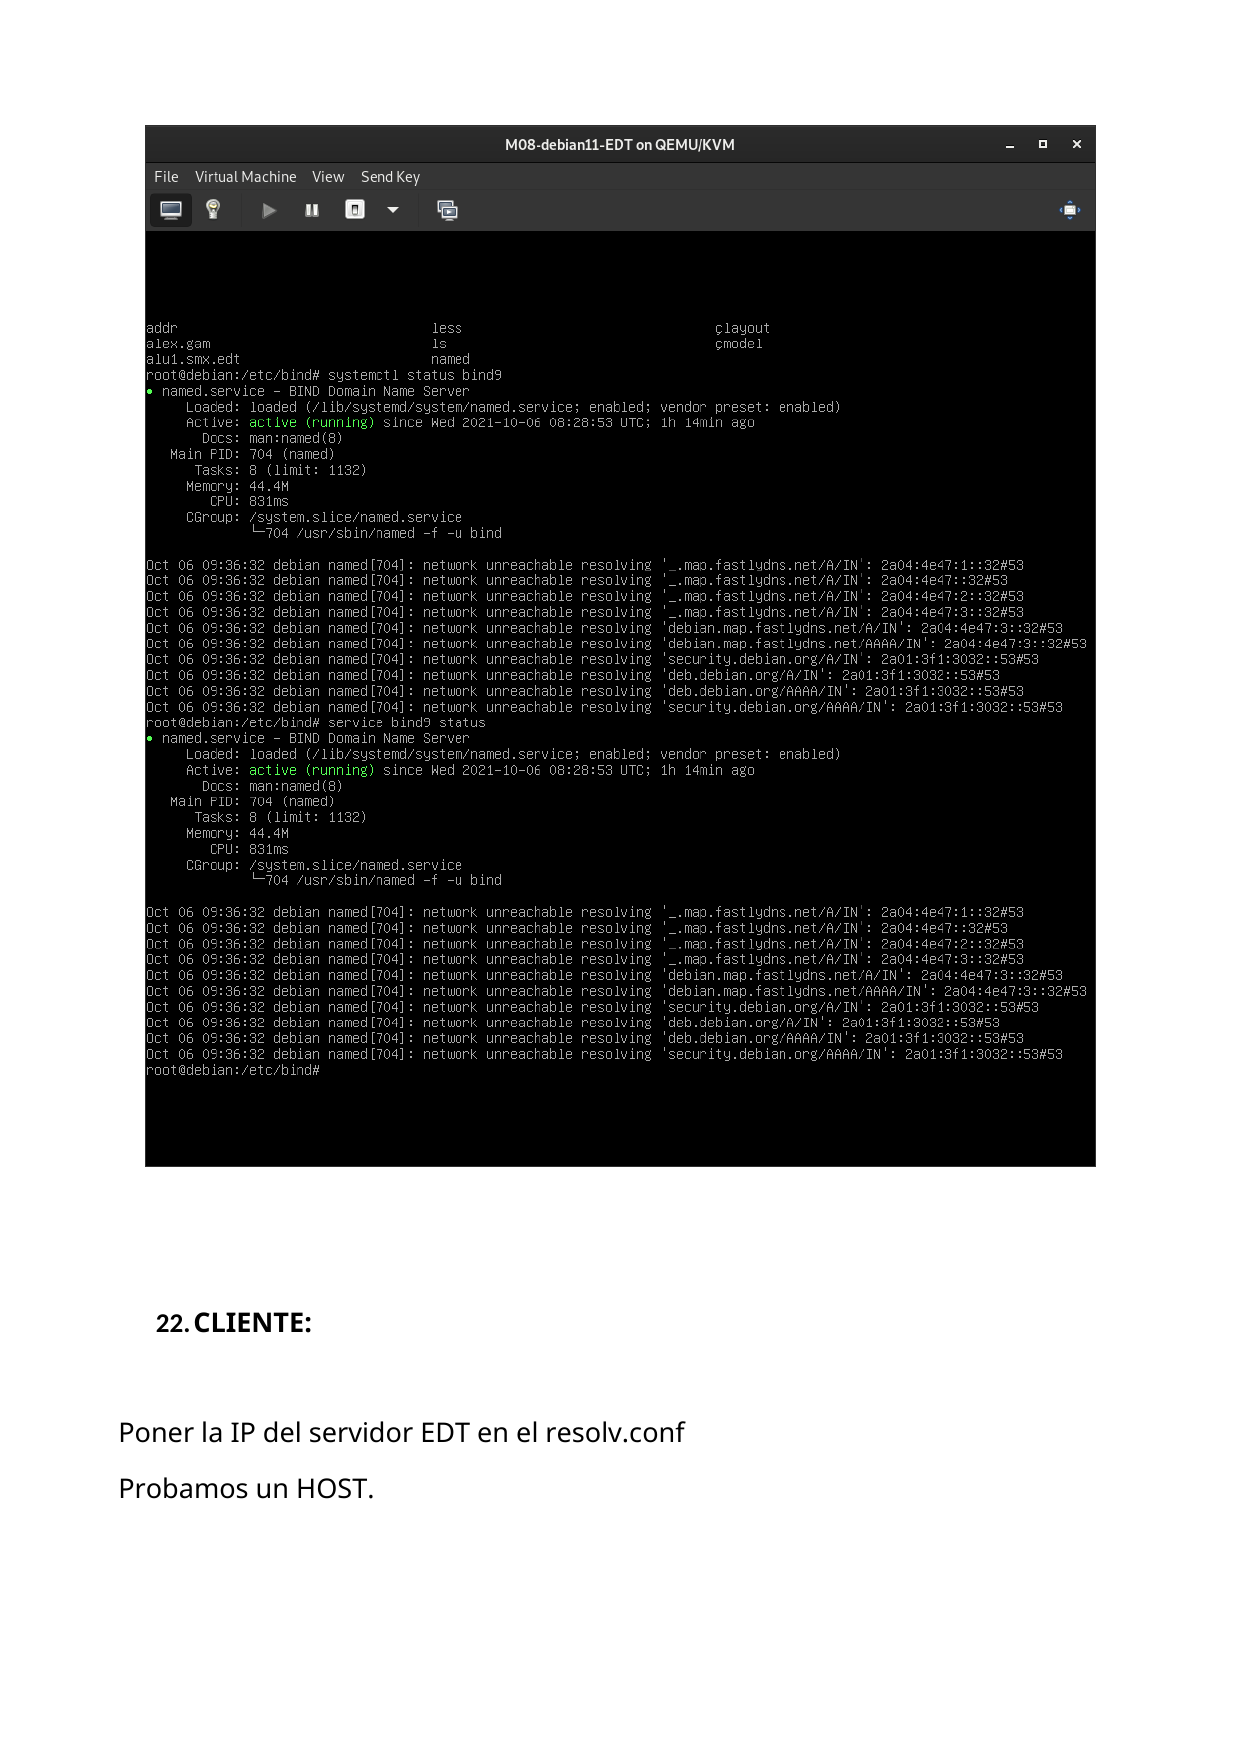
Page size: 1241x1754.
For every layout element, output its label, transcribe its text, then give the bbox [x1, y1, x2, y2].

text Probamos un HOST. [118, 1469, 1122, 1506]
list CLIENTE: [156, 1303, 1122, 1340]
picture [136, 118, 1104, 1175]
text Poner la IP del servidor EDT en el resolv.conf [118, 1414, 1122, 1451]
